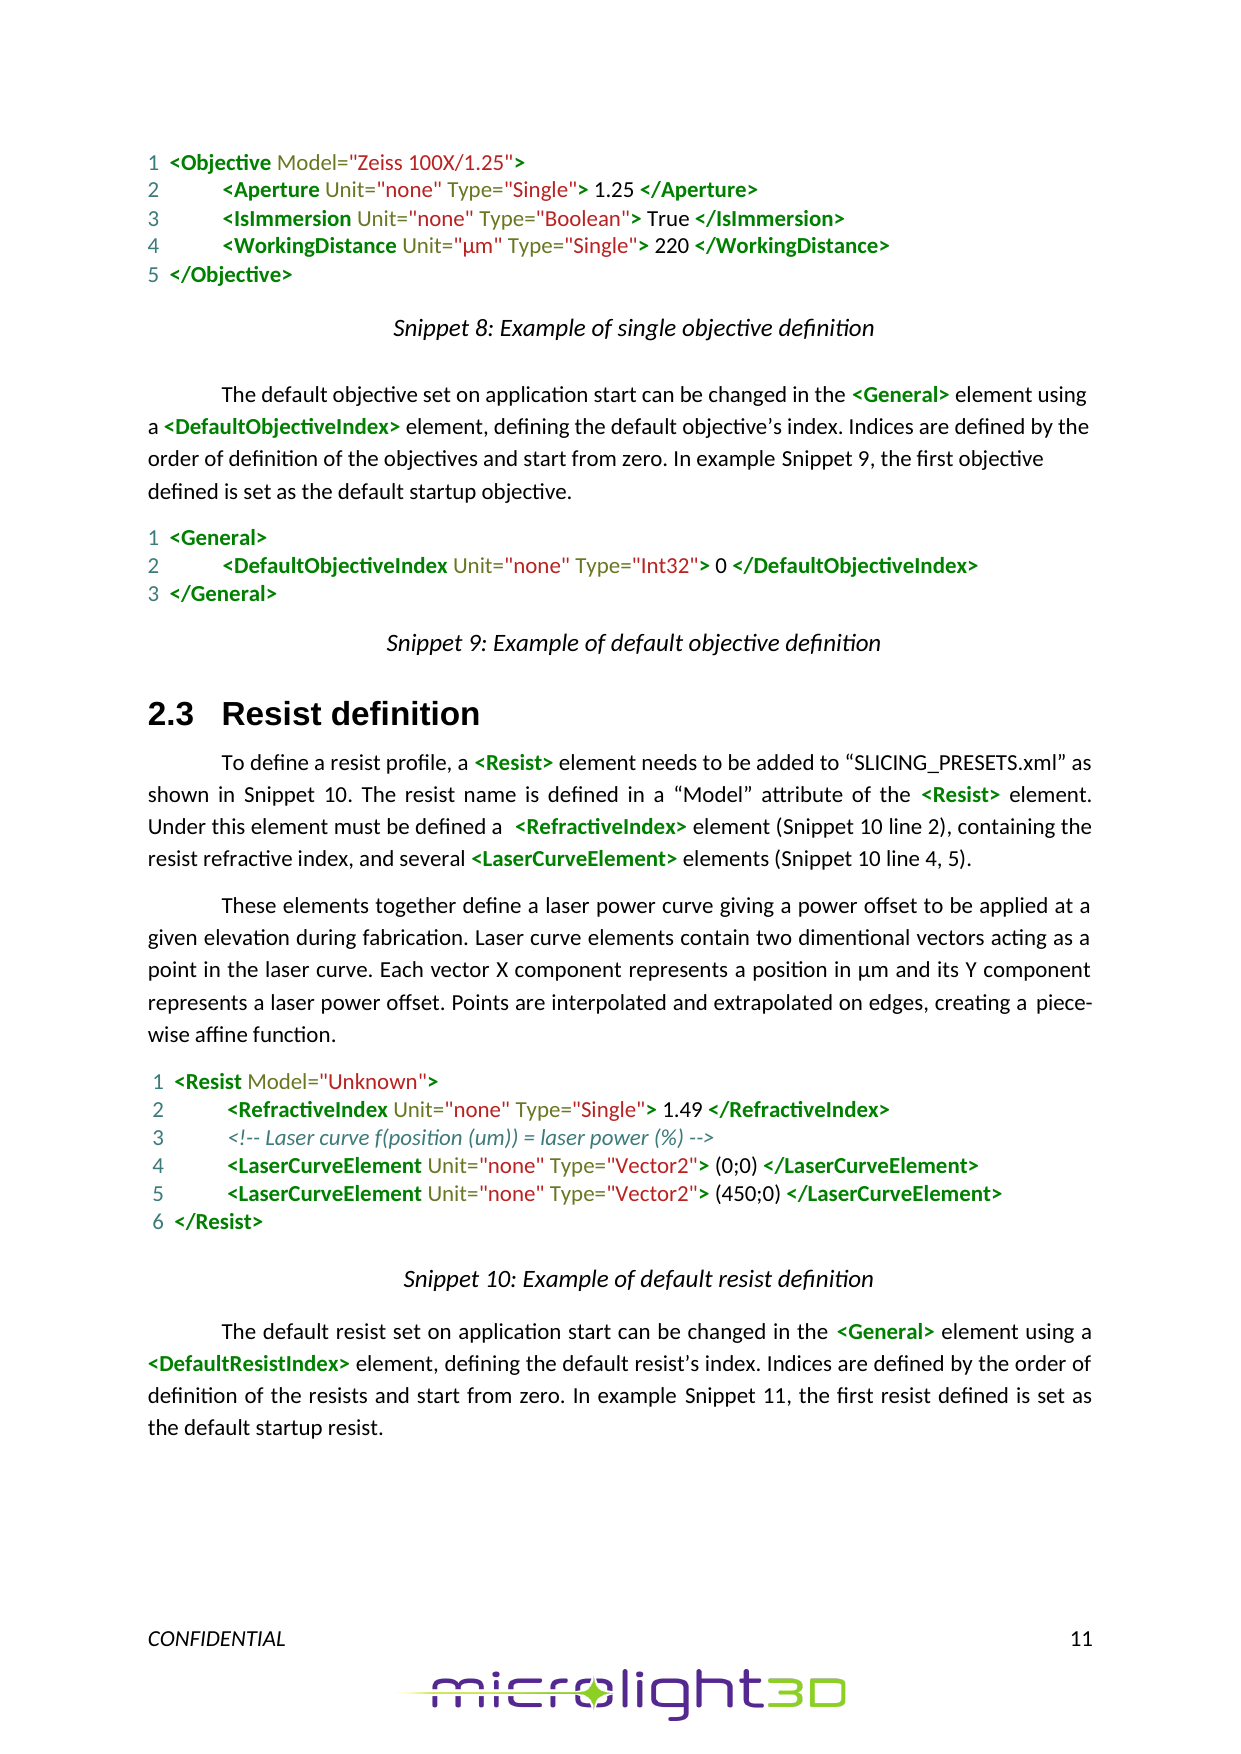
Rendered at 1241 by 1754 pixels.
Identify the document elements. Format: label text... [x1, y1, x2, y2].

picture [394, 1669, 846, 1721]
text The default resist set on application start can be changed in the <General> element using a <DefaultResistIndex> element, defining the default resist’s index. Indices are defined by the order of definition of the resists and start from zero. In example Snippet 11, the first resist defined is set as the default startup resist. [148, 1067, 1125, 1441]
text Snippet 8: Example of single objective definition [148, 160, 1120, 343]
text Snippet 9: Example of default objective definition [148, 536, 1120, 657]
text Snippet 10: Example of default resist definition [152, 1079, 1125, 1294]
text These elements together define a laser power curve giving a power offset to be applied at a given elevation during fabrication. Laser curve elements contain two dimentional vectors acting as a point in the laser curve. Each vector X component represents a position in µm and its Y component represents a laser power offset. Points are interpolated and extrapolated on edges, creating a piece-wise affine function. [148, 891, 1093, 1048]
text The default objective set on application start can be changed in the <General> element using a <DefaultObjectiveIndex> element, defining the default objective’s index. Indices are defined by the order of definition of the objectives and start from zero. In example Snippet 9, the first objective defined is set as the default startup objective. [148, 380, 1093, 505]
subtitle Resist definition [148, 694, 1093, 732]
text To define a resist profile, a <Resist> element needs to be added to “SLICING_PRESETS.xml” as shown in Snippet 10. The resist name is defined in a “Model” attribute of the <Resist> element. Under this element must be defined a <RefractiveIndex> element (Snippet 10 line 2), containing the resist refractive index, and several <LaserCurveElement> elements (Snippet 10 line 4, 5). [148, 748, 1093, 872]
